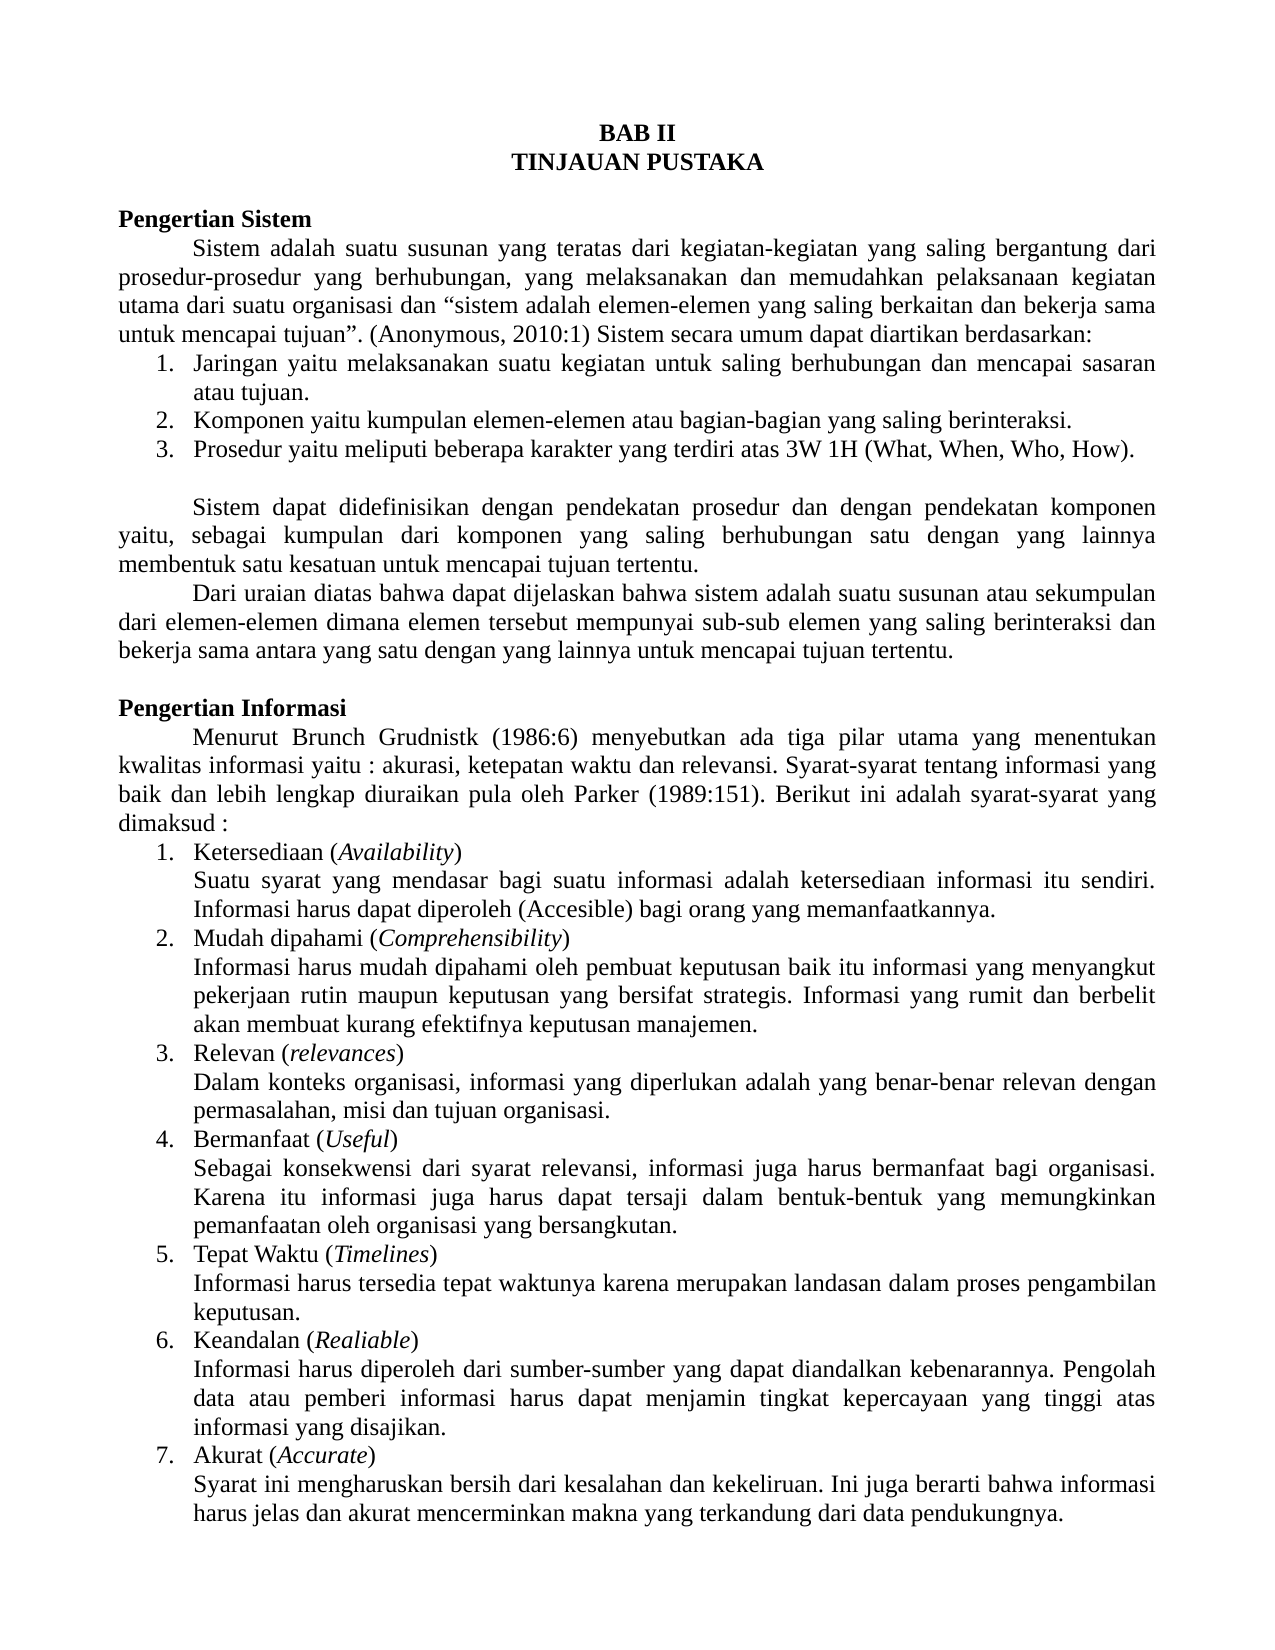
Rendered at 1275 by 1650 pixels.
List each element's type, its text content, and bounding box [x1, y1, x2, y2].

list Mudah dipahami (Comprehensibility) [156, 923, 1157, 952]
text Sistem dapat didefinisikan dengan pendekatan prosedur dan dengan pendekatan komponen yaitu, sebagai kumpulan dari komponen yang saling berhubungan satu dengan yang lainnya membentuk satu kesatuan untuk mencapai tujuan tertentu. [118, 492, 1157, 578]
list Keandalan (Realiable) [156, 1326, 1157, 1354]
text Sistem adalah suatu susunan yang teratas dari kegiatan-kegiatan yang saling bergantung dari prosedur-prosedur yang berhubungan, yang melaksanakan dan memudahkan pelaksanaan kegiatan utama dari suatu organisasi dan “sistem adalah elemen-elemen yang saling berkaitan dan bekerja sama untuk mencapai tujuan”. (Anonymous, 2010:1) Sistem secara umum dapat diartikan berdasarkan: [118, 233, 1157, 348]
list Relevan (relevances) [156, 1038, 1157, 1067]
text Pengertian Sistem [118, 204, 1157, 233]
list Prosedur yaitu meliputi beberapa karakter yang terdiri atas 3W 1H (What, When, Who, How). [156, 434, 1157, 463]
list Tepat Waktu (Timelines) [156, 1239, 1157, 1268]
list Sebagai konsekwensi dari syarat relevansi, informasi juga harus bermanfaat bagi organisasi. Karena itu informasi juga harus dapat tersaji dalam bentuk-bentuk yang memungkinkan pemanfaatan oleh organisasi yang bersangkutan. [156, 1153, 1157, 1239]
list Akurat (Accurate) [156, 1441, 1157, 1469]
text Pengertian Informasi [118, 693, 1157, 722]
list Informasi harus tersedia tepat waktunya karena merupakan landasan dalam proses pengambilan keputusan. [156, 1268, 1157, 1326]
list Dalam konteks organisasi, informasi yang diperlukan adalah yang benar-benar relevan dengan permasalahan, misi dan tujuan organisasi. [156, 1067, 1157, 1124]
list Jaringan yaitu melaksanakan suatu kegiatan untuk saling berhubungan dan mencapai sasaran atau tujuan. [156, 348, 1157, 406]
list Informasi harus diperoleh dari sumber-sumber yang dapat diandalkan kebenarannya. Pengolah data atau pemberi informasi harus dapat menjamin tingkat kepercayaan yang tinggi atas informasi yang disajikan. [156, 1354, 1157, 1441]
list Syarat ini mengharuskan bersih dari kesalahan dan kekeliruan. Ini juga berarti bahwa informasi harus jelas dan akurat mencerminkan makna yang terkandung dari data pendukungnya. [156, 1469, 1157, 1527]
list Bermanfaat (Useful) [156, 1124, 1157, 1153]
list Komponen yaitu kumpulan elemen-elemen atau bagian-bagian yang saling berinteraksi. [156, 406, 1157, 434]
list Ketersediaan (Availability) [156, 837, 1157, 866]
text TINJAUAN PUSTAKA [118, 147, 1157, 176]
text Dari uraian diatas bahwa dapat dijelaskan bahwa sistem adalah suatu susunan atau sekumpulan dari elemen-elemen dimana elemen tersebut mempunyai sub-sub elemen yang saling berinteraksi dan bekerja sama antara yang satu dengan yang lainnya untuk mencapai tujuan tertentu. [118, 578, 1157, 664]
list Suatu syarat yang mendasar bagi suatu informasi adalah ketersediaan informasi itu sendiri. Informasi harus dapat diperoleh (Accesible) bagi orang yang memanfaatkannya. [156, 866, 1157, 923]
list Informasi harus mudah dipahami oleh pembuat keputusan baik itu informasi yang menyangkut pekerjaan rutin maupun keputusan yang bersifat strategis. Informasi yang rumit dan berbelit akan membuat kurang efektifnya keputusan manajemen. [156, 952, 1157, 1038]
text Menurut Brunch Grudnistk (1986:6) menyebutkan ada tiga pilar utama yang menentukan kwalitas informasi yaitu : akurasi, ketepatan waktu dan relevansi. Syarat-syarat tentang informasi yang baik dan lebih lengkap diuraikan pula oleh Parker (1989:151). Berikut ini adalah syarat-syarat yang dimaksud : [118, 722, 1157, 837]
text BAB II [118, 118, 1157, 147]
